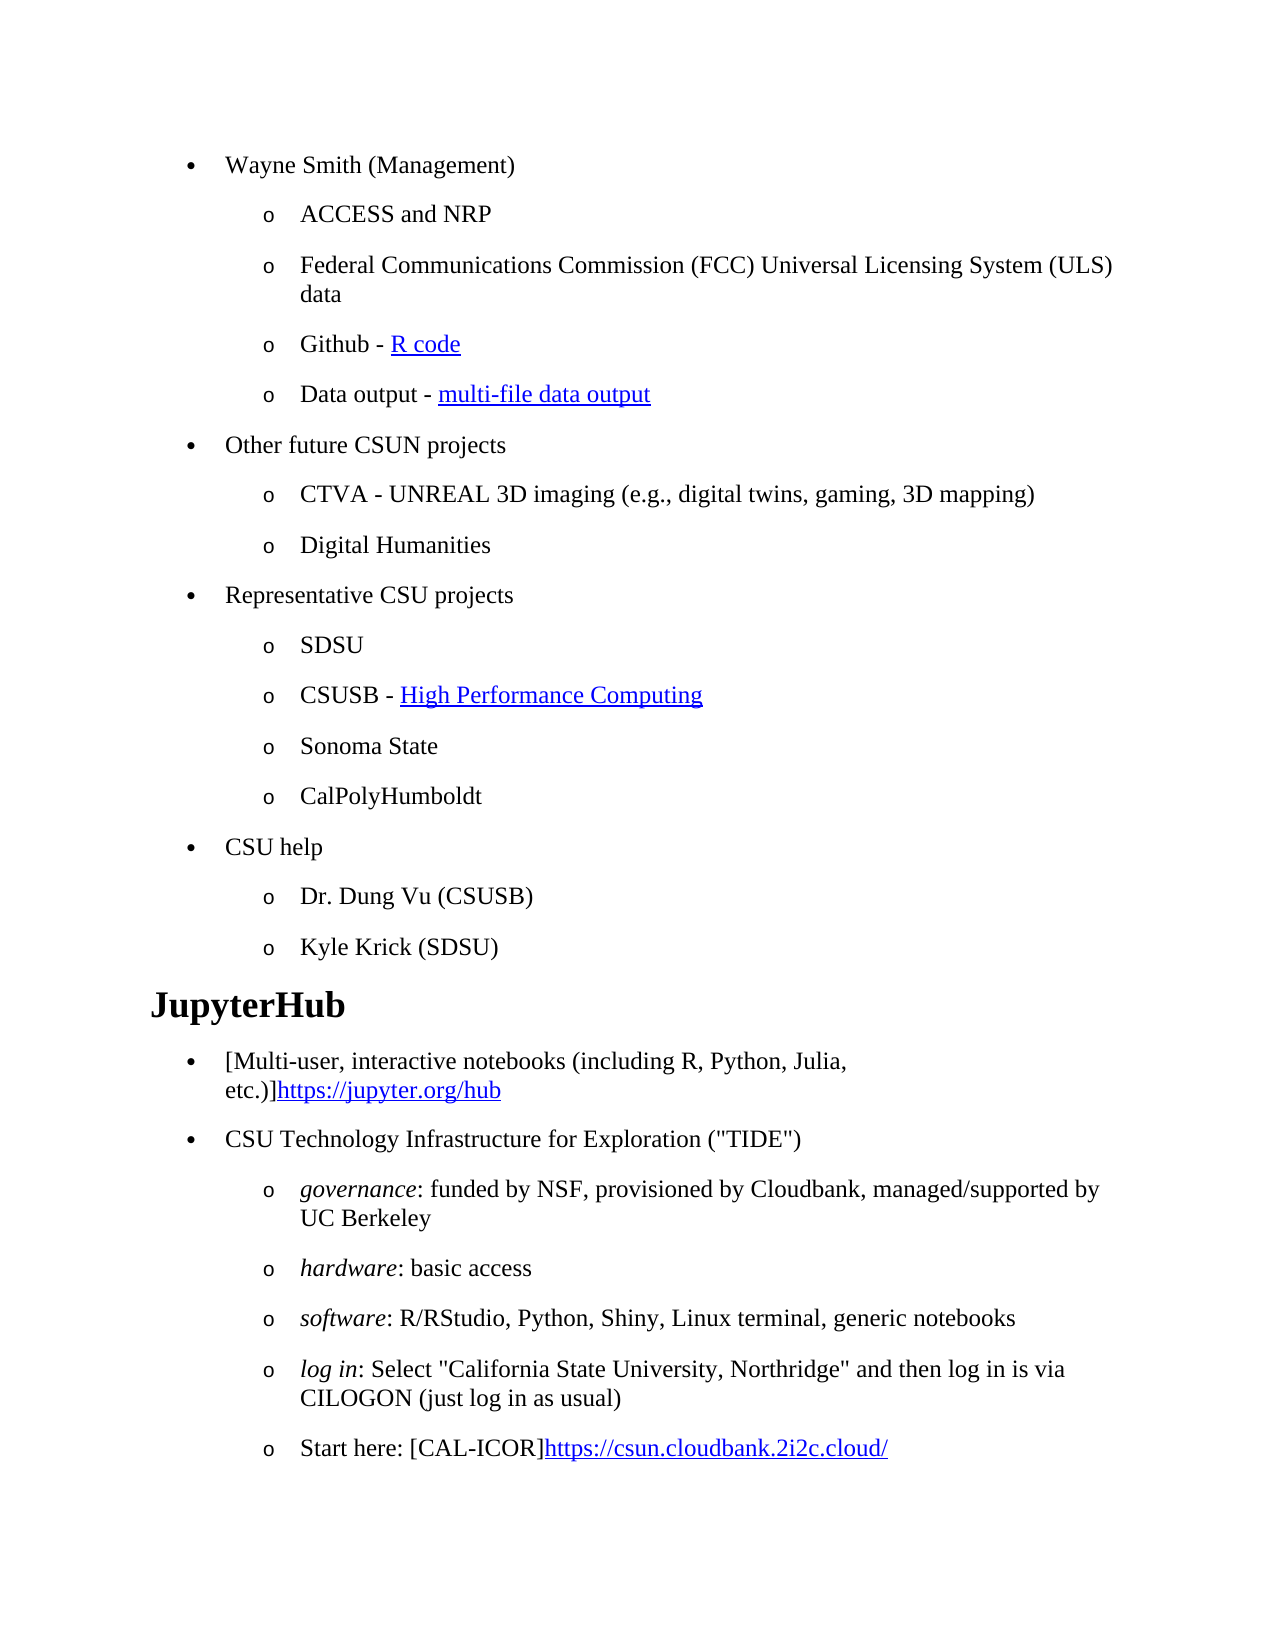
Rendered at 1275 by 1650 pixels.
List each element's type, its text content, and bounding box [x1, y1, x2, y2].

list Federal Communications Commission (FCC) Universal Licensing System (ULS) data [262, 250, 1125, 308]
list Other future CSUN projects [187, 430, 1125, 459]
list Data output - multi-file data output [262, 379, 1125, 409]
list Representative CSU projects [187, 580, 1125, 609]
list Github - R code [262, 329, 1125, 359]
list governance: funded by NSF, provisioned by Cloudbank, managed/supported by UC Berkeley [262, 1174, 1125, 1232]
list Digital Humanities [262, 530, 1125, 559]
list CSU help [187, 832, 1125, 860]
list Dr. Dung Vu (CSUSB) [262, 881, 1125, 911]
list hardware: basic access [262, 1253, 1125, 1283]
list Start here: [CAL-ICOR]https://csun.cloudbank.2i2c.cloud/ [262, 1433, 1125, 1463]
list Kyle Krick (SDSU) [262, 932, 1125, 961]
list CalPolyHumboldt [262, 781, 1125, 811]
list ACCESS and NRP [262, 199, 1125, 229]
list software: R/RStudio, Python, Shiny, Linux terminal, generic notebooks [262, 1303, 1125, 1333]
list Wayne Smith (Management) [187, 150, 1125, 179]
list Sonoma State [262, 731, 1125, 760]
list [Multi-user, interactive notebooks (including R, Python, Julia, etc.)]https://jupyter.org/hub [187, 1046, 1125, 1103]
list CSUSB - High Performance Computing [262, 680, 1125, 710]
subtitle JupyterHub [150, 982, 1125, 1025]
list CSU Technology Infrastructure for Exploration ("TIDE") [187, 1124, 1125, 1153]
list SDSU [262, 630, 1125, 659]
list CTVA - UNREAL 3D imaging (e.g., digital twins, gaming, 3D mapping) [262, 479, 1125, 509]
list log in: Select "California State University, Northridge" and then log in is via CILOGON (just log in as usual) [262, 1354, 1125, 1412]
